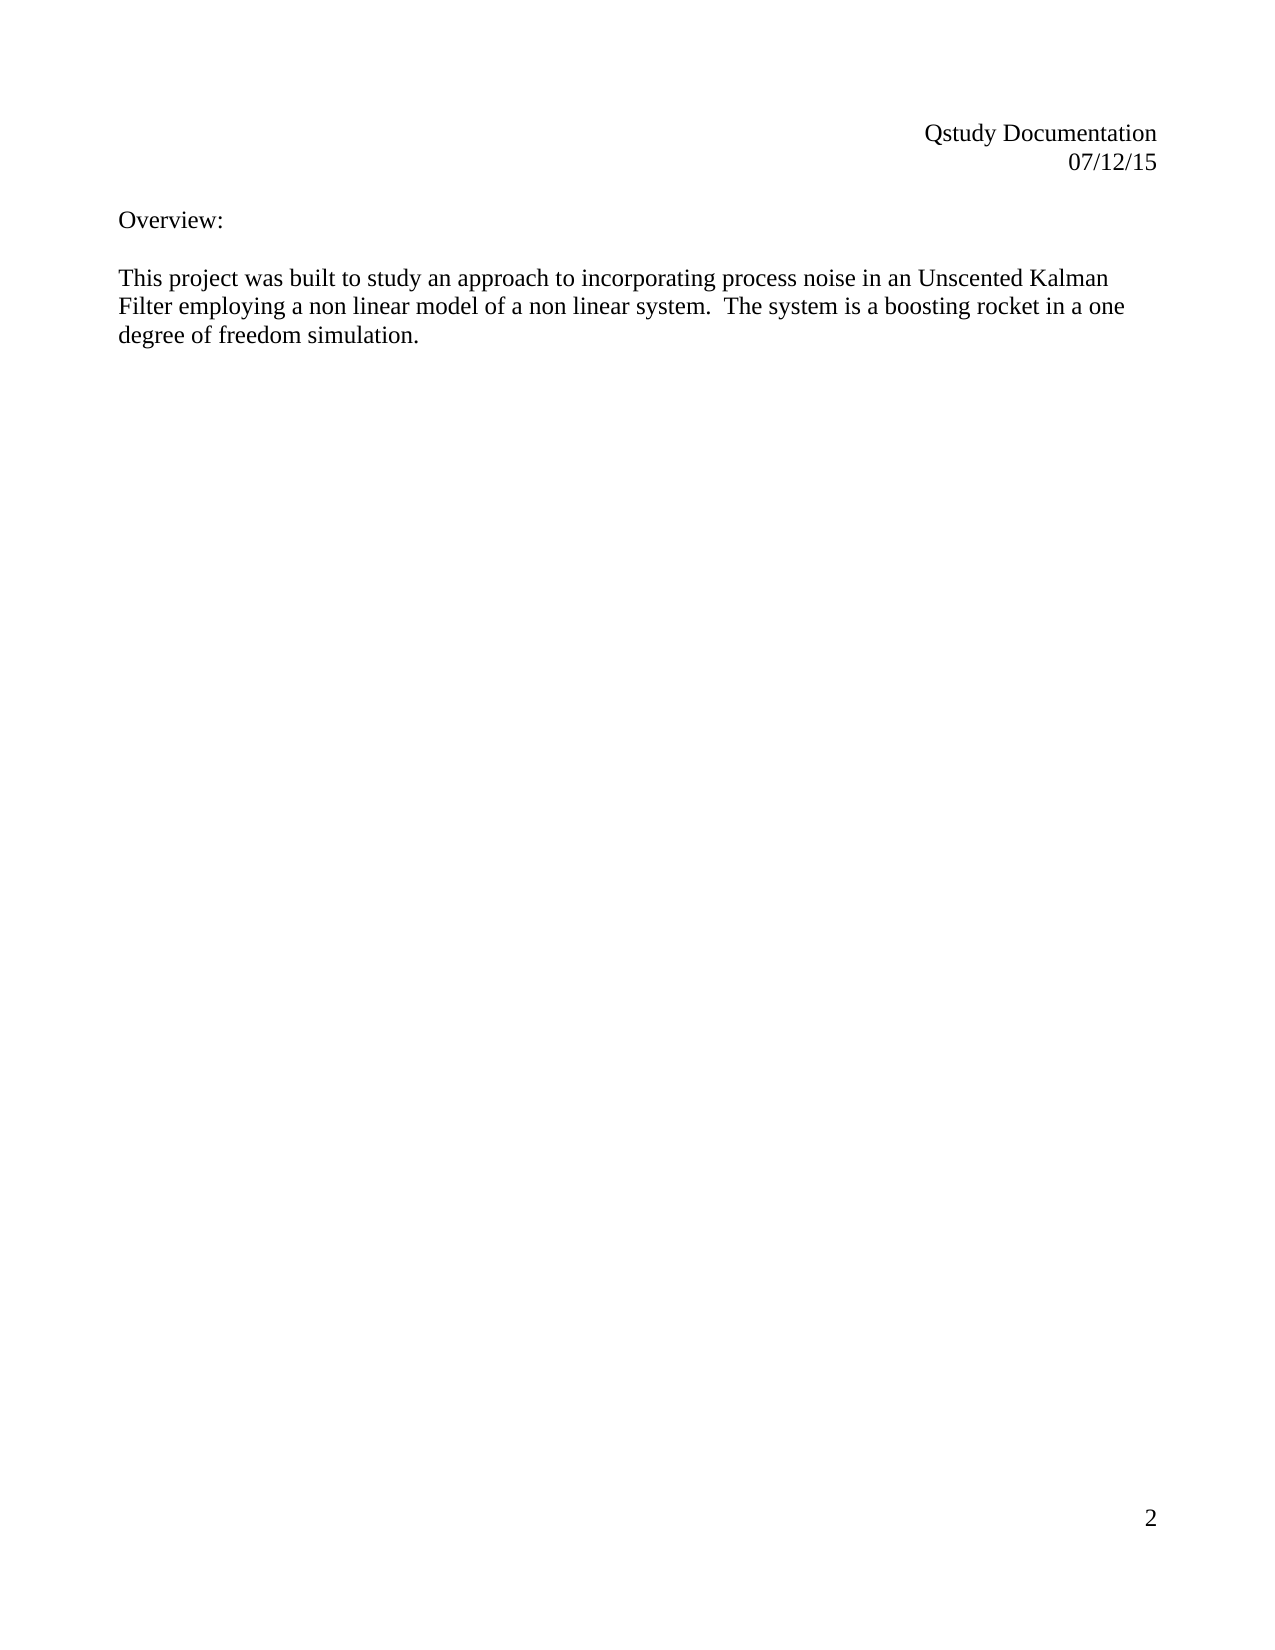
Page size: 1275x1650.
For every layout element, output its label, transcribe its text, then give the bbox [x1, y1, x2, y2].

text This project was built to study an approach to incorporating process noise in an Unscented Kalman Filter employing a non linear model of a non linear system. The system is a boosting rocket in a one degree of freedom simulation. [118, 263, 1157, 349]
text Overview: [118, 205, 1157, 234]
